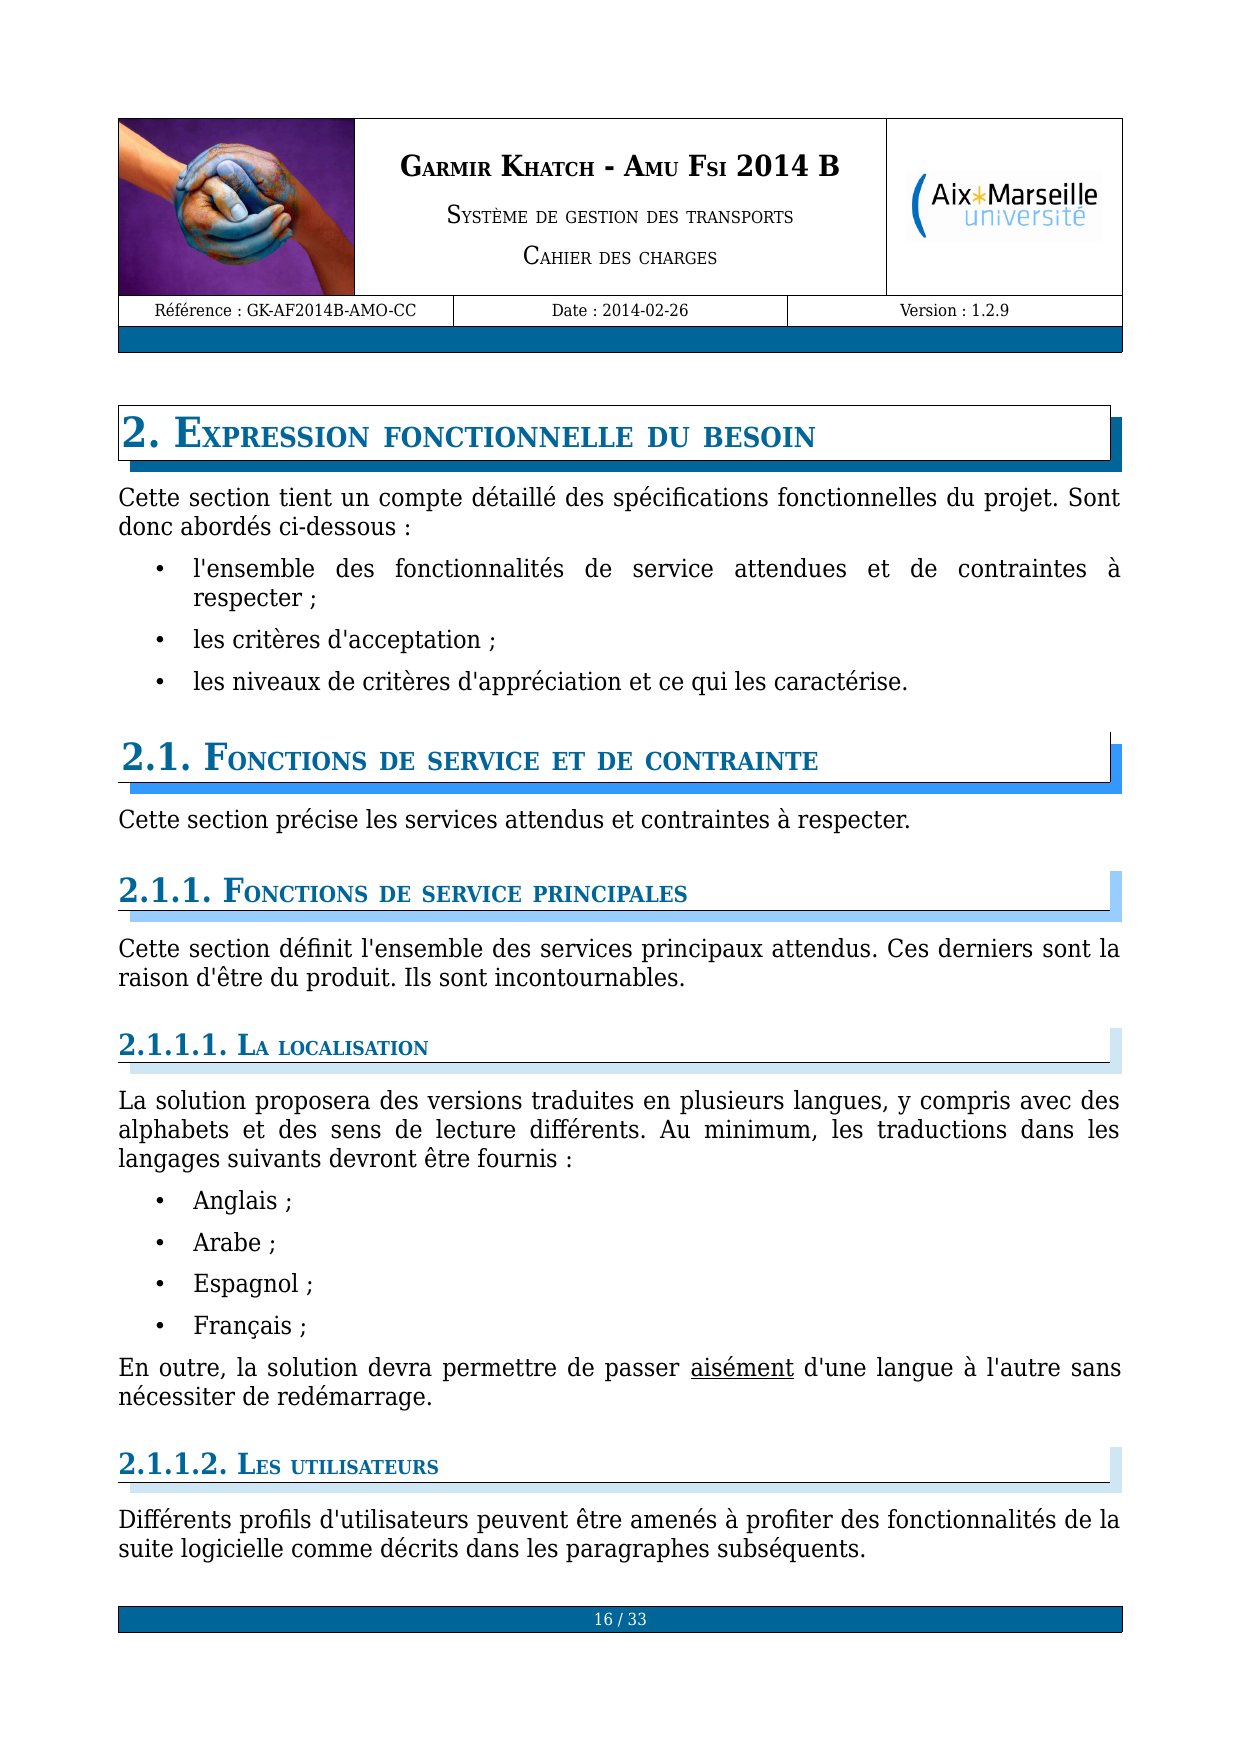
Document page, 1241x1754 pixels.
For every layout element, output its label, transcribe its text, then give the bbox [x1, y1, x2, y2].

subtitle La localisation [118, 1028, 1110, 1062]
list l'ensemble des fonctionnalités de service attendues et de contraintes à respecter ; [156, 554, 1122, 613]
list Anglais ; [156, 1186, 1122, 1215]
text Cette section tient un compte détaillé des spécifications fonctionnelles du projet. Sont donc abordés ci-dessous : [118, 483, 1122, 542]
text Cette section définit l'ensemble des services principaux attendus. Ces derniers sont la raison d'être du produit. Ils sont incontournables. [118, 934, 1122, 992]
list Arabe ; [156, 1228, 1122, 1257]
text En outre, la solution devra permettre de passer aisément d'une langue à l'autre sans nécessiter de redémarrage. [118, 1353, 1122, 1411]
list Espagnol ; [156, 1269, 1122, 1299]
text La solution proposera des versions traduites en plusieurs langues, y compris avec des alphabets et des sens de lecture différents. Au minimum, les traductions dans les langages suivants devront être fournis : [118, 1086, 1122, 1174]
text Cette section précise les services attendus et contraintes à respecter. [118, 806, 1122, 835]
list Français ; [156, 1311, 1122, 1340]
picture [119, 119, 354, 295]
list les niveaux de critères d'appréciation et ce qui les caractérise. [156, 667, 1122, 696]
subtitle Fonctions de service et de contrainte [118, 732, 1110, 782]
text Différents profils d'utilisateurs peuvent être amenés à profiter des fonctionnalités de la suite logicielle comme décrits dans les paragraphes subséquents. [118, 1505, 1122, 1563]
subtitle Les utilisateurs [118, 1447, 1110, 1482]
subtitle Expression fonctionnelle du besoin [119, 406, 1110, 460]
subtitle Fonctions de service principales [118, 871, 1110, 910]
list les critères d'acceptation ; [156, 625, 1122, 654]
picture [887, 126, 1122, 288]
